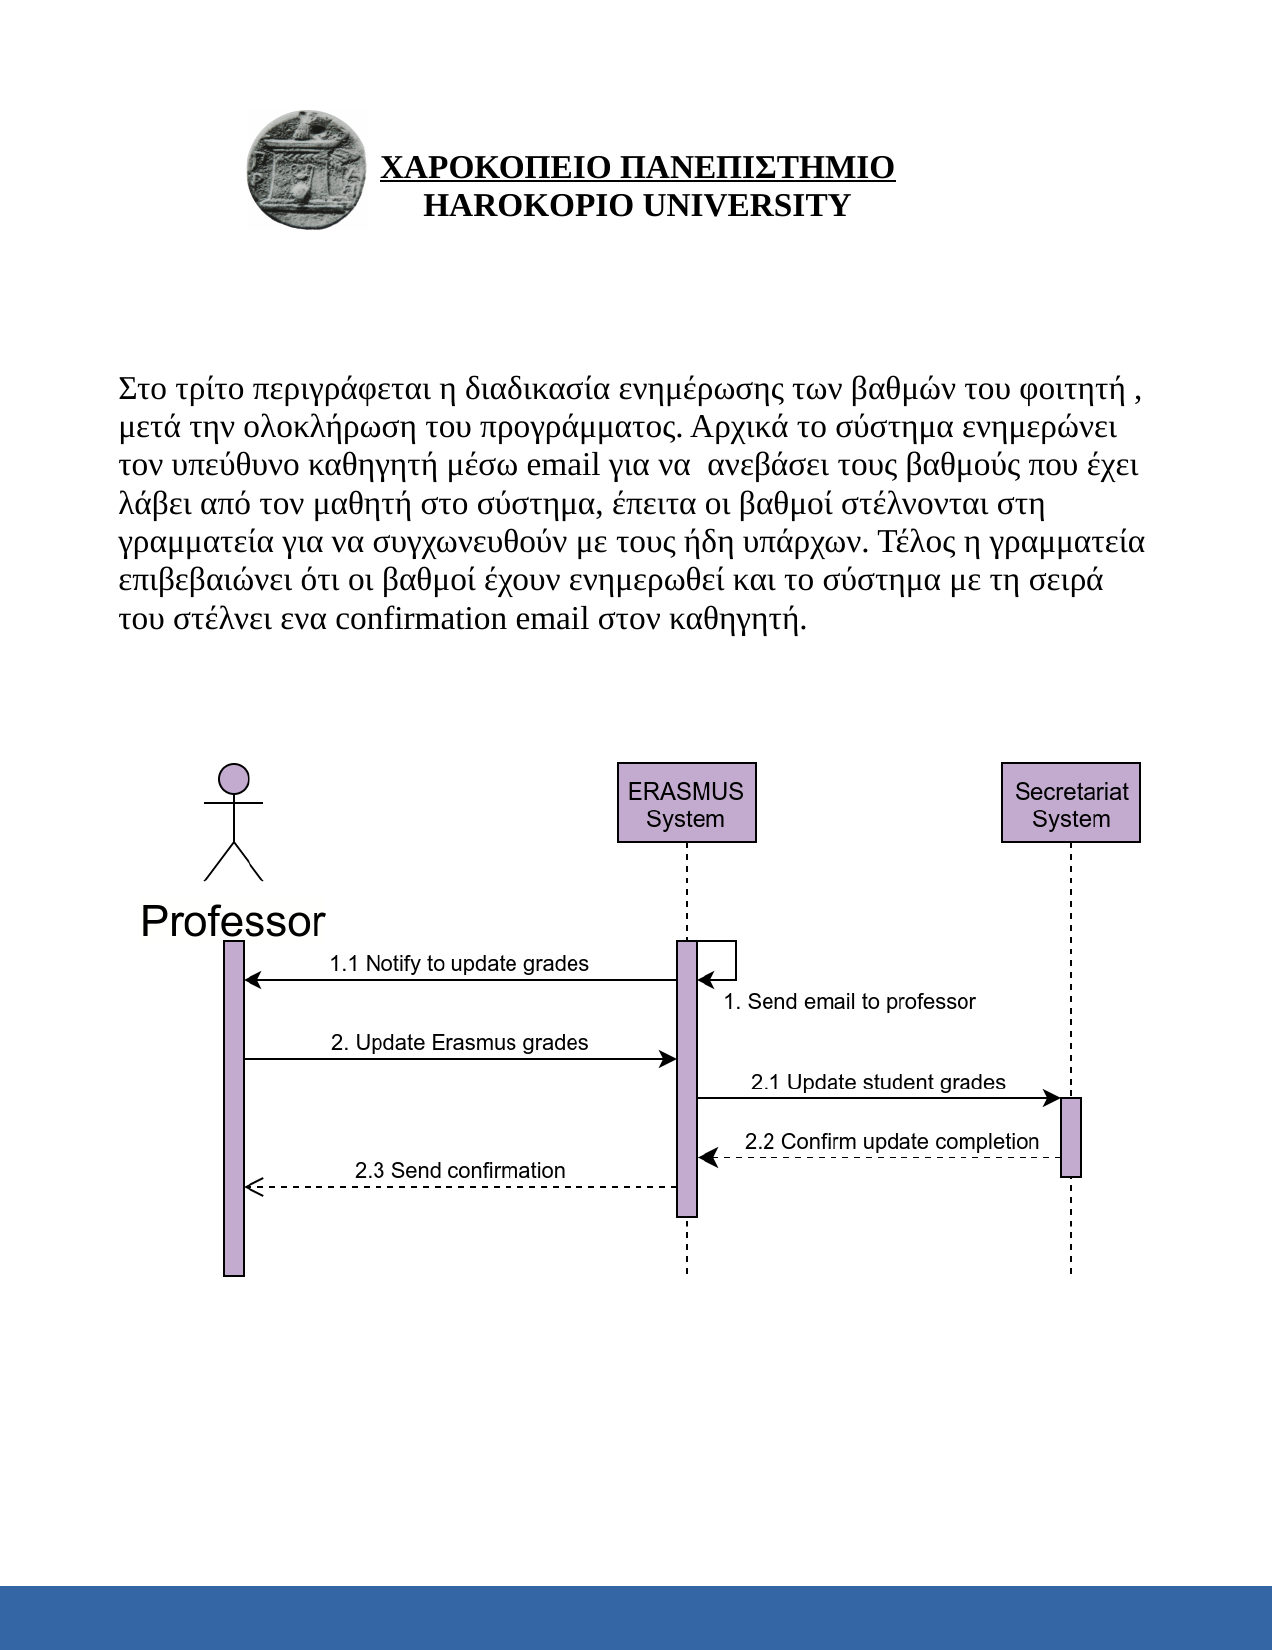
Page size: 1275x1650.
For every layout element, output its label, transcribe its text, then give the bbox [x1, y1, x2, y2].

picture [121, 742, 1160, 1296]
text Στο τρίτο περιγράφεται η διαδικασία ενημέρωσης των βαθμών του φοιτητή , μετά την ολοκλήρωση του προγράμματος. Αρχικά το σύστημα ενημερώνει τον υπεύθυνο καθηγητή μέσω email για να ανεβάσει τους βαθμούς που έχει λάβει από τον μαθητή στο σύστημα, έπειτα οι βαθμοί στέλνονται στη γραμματεία για να συγχωνευθούν με τους ήδη υπάρχων. Τέλος η γραμματεία επιβεβαιώνει ότι οι βαθμοί έχουν ενημερωθεί και το σύστημα με τη σειρά του στέλνει ενα confirmation email στον καθηγητή. [118, 368, 1157, 636]
picture [246, 110, 369, 230]
